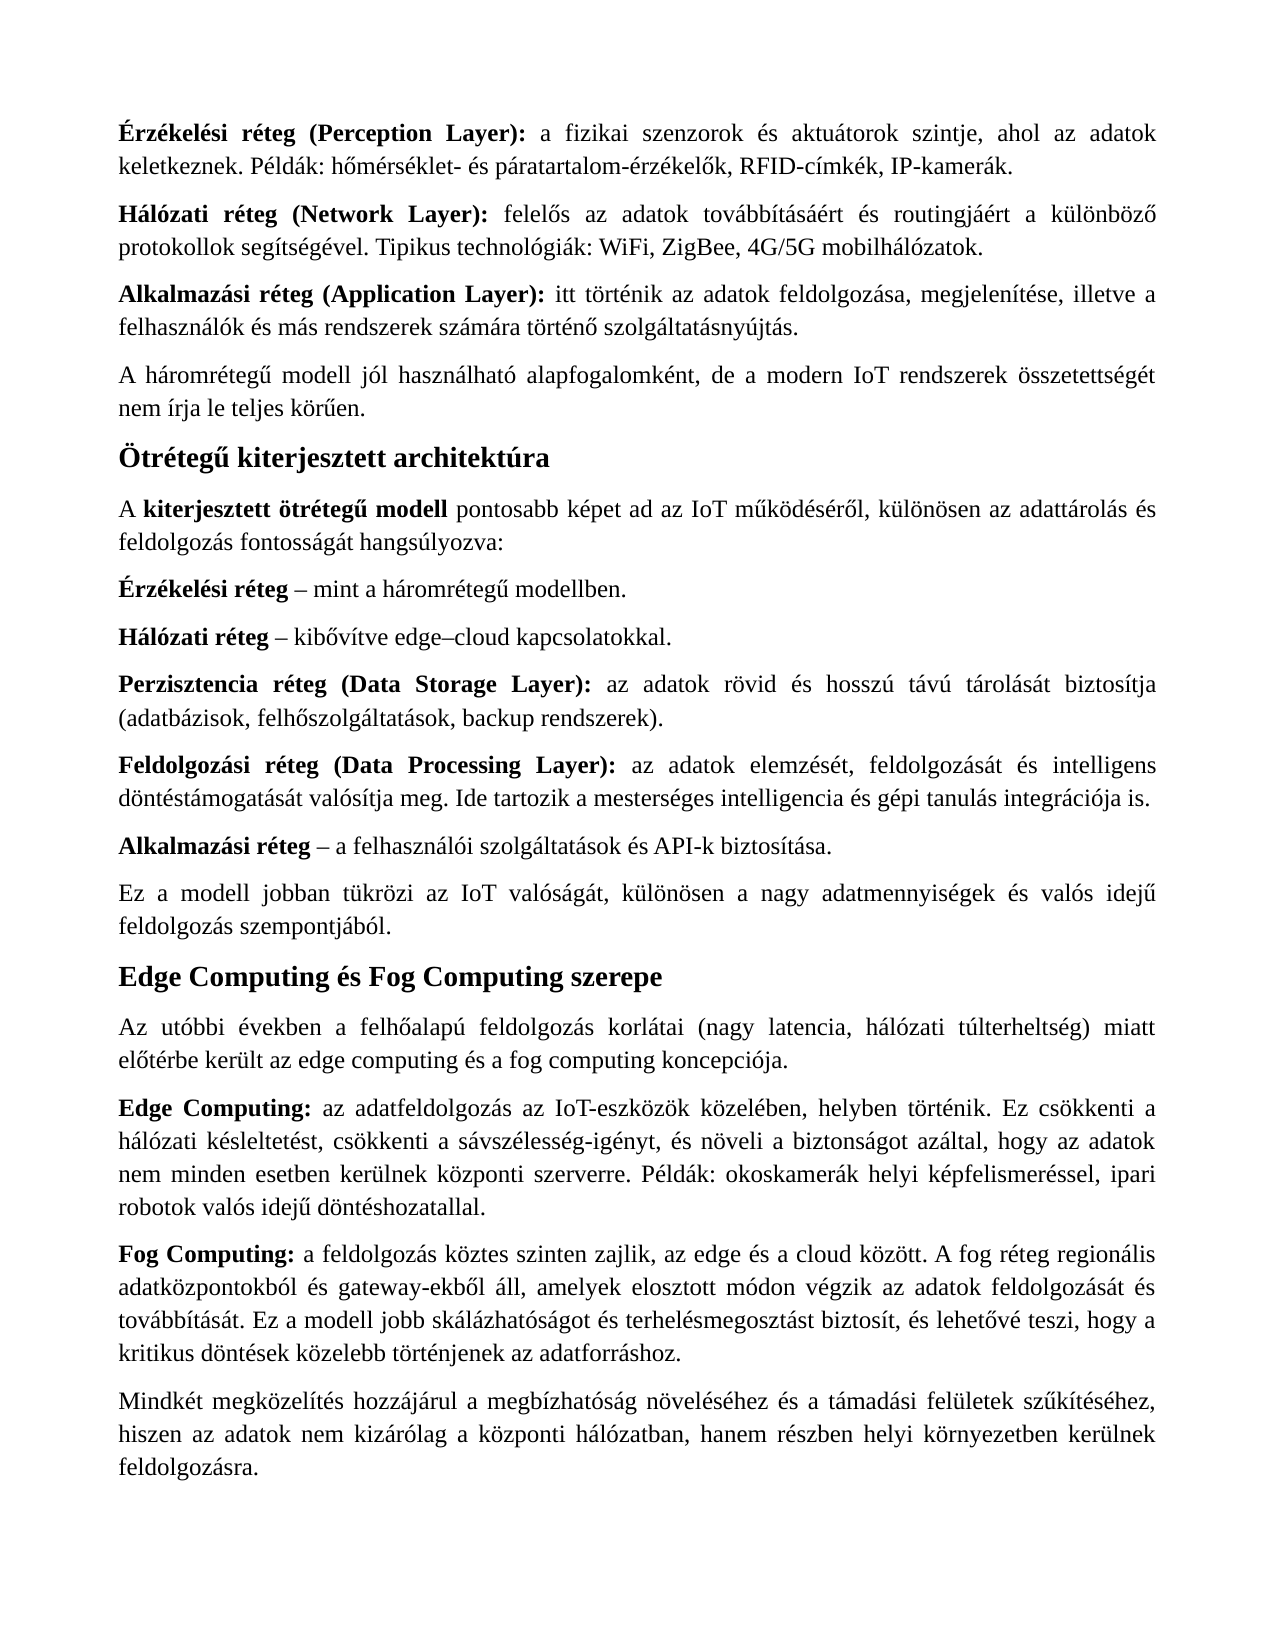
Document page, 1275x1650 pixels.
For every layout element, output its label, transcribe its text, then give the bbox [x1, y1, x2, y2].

text Mindkét megközelítés hozzájárul a megbízhatóság növeléséhez és a támadási felületek szűkítéséhez, hiszen az adatok nem kizárólag a központi hálózatban, hanem részben helyi környezetben kerülnek feldolgozásra. [118, 1386, 1157, 1481]
text Alkalmazási réteg (Application Layer): itt történik az adatok feldolgozása, megjelenítése, illetve a felhasználók és más rendszerek számára történő szolgáltatásnyújtás. [118, 279, 1157, 341]
text A kiterjesztett ötrétegű modell pontosabb képet ad az IoT működéséről, különösen az adattárolás és feldolgozás fontosságát hangsúlyozva: [118, 494, 1157, 556]
text Ez a modell jobban tükrözi az IoT valóságát, különösen a nagy adatmennyiségek és valós idejű feldolgozás szempontjából. [118, 878, 1157, 940]
text Hálózati réteg (Network Layer): felelős az adatok továbbításáért és routingjáért a különböző protokollok segítségével. Tipikus technológiák: WiFi, ZigBee, 4G/5G mobilhálózatok. [118, 199, 1157, 261]
text Feldolgozási réteg (Data Processing Layer): az adatok elemzését, feldolgozását és intelligens döntéstámogatását valósítja meg. Ide tartozik a mesterséges intelligencia és gépi tanulás integrációja is. [118, 750, 1157, 812]
text Alkalmazási réteg – a felhasználói szolgáltatások és API-k biztosítása. [118, 831, 1157, 859]
subtitle Ötrétegű kiterjesztett architektúra [118, 441, 1157, 474]
text A háromrétegű modell jól használható alapfogalomként, de a modern IoT rendszerek összetettségét nem írja le teljes körűen. [118, 360, 1157, 422]
text Perzisztencia réteg (Data Storage Layer): az adatok rövid és hosszú távú tárolását biztosítja (adatbázisok, felhőszolgáltatások, backup rendszerek). [118, 669, 1157, 731]
text Fog Computing: a feldolgozás köztes szinten zajlik, az edge és a cloud között. A fog réteg regionális adatközpontokból és gateway-ekből áll, amelyek elosztott módon végzik az adatok feldolgozását és továbbítását. Ez a modell jobb skálázhatóságot és terhelésmegosztást biztosít, és lehetővé teszi, hogy a kritikus döntések közelebb történjenek az adatforráshoz. [118, 1239, 1157, 1367]
text Érzékelési réteg (Perception Layer): a fizikai szenzorok és aktuátorok szintje, ahol az adatok keletkeznek. Példák: hőmérséklet- és páratartalom-érzékelők, RFID-címkék, IP-kamerák. [118, 118, 1157, 180]
text Hálózati réteg – kibővítve edge–cloud kapcsolatokkal. [118, 622, 1157, 651]
text Az utóbbi években a felhőalapú feldolgozás korlátai (nagy latencia, hálózati túlterheltség) miatt előtérbe került az edge computing és a fog computing koncepciója. [118, 1012, 1157, 1074]
subtitle Edge Computing és Fog Computing szerepe [118, 959, 1157, 993]
text Edge Computing: az adatfeldolgozás az IoT-eszközök közelében, helyben történik. Ez csökkenti a hálózati késleltetést, csökkenti a sávszélesség-igényt, és növeli a biztonságot azáltal, hogy az adatok nem minden esetben kerülnek központi szerverre. Példák: okoskamerák helyi képfelismeréssel, ipari robotok valós idejű döntéshozatallal. [118, 1093, 1157, 1221]
text Érzékelési réteg – mint a háromrétegű modellben. [118, 574, 1157, 603]
